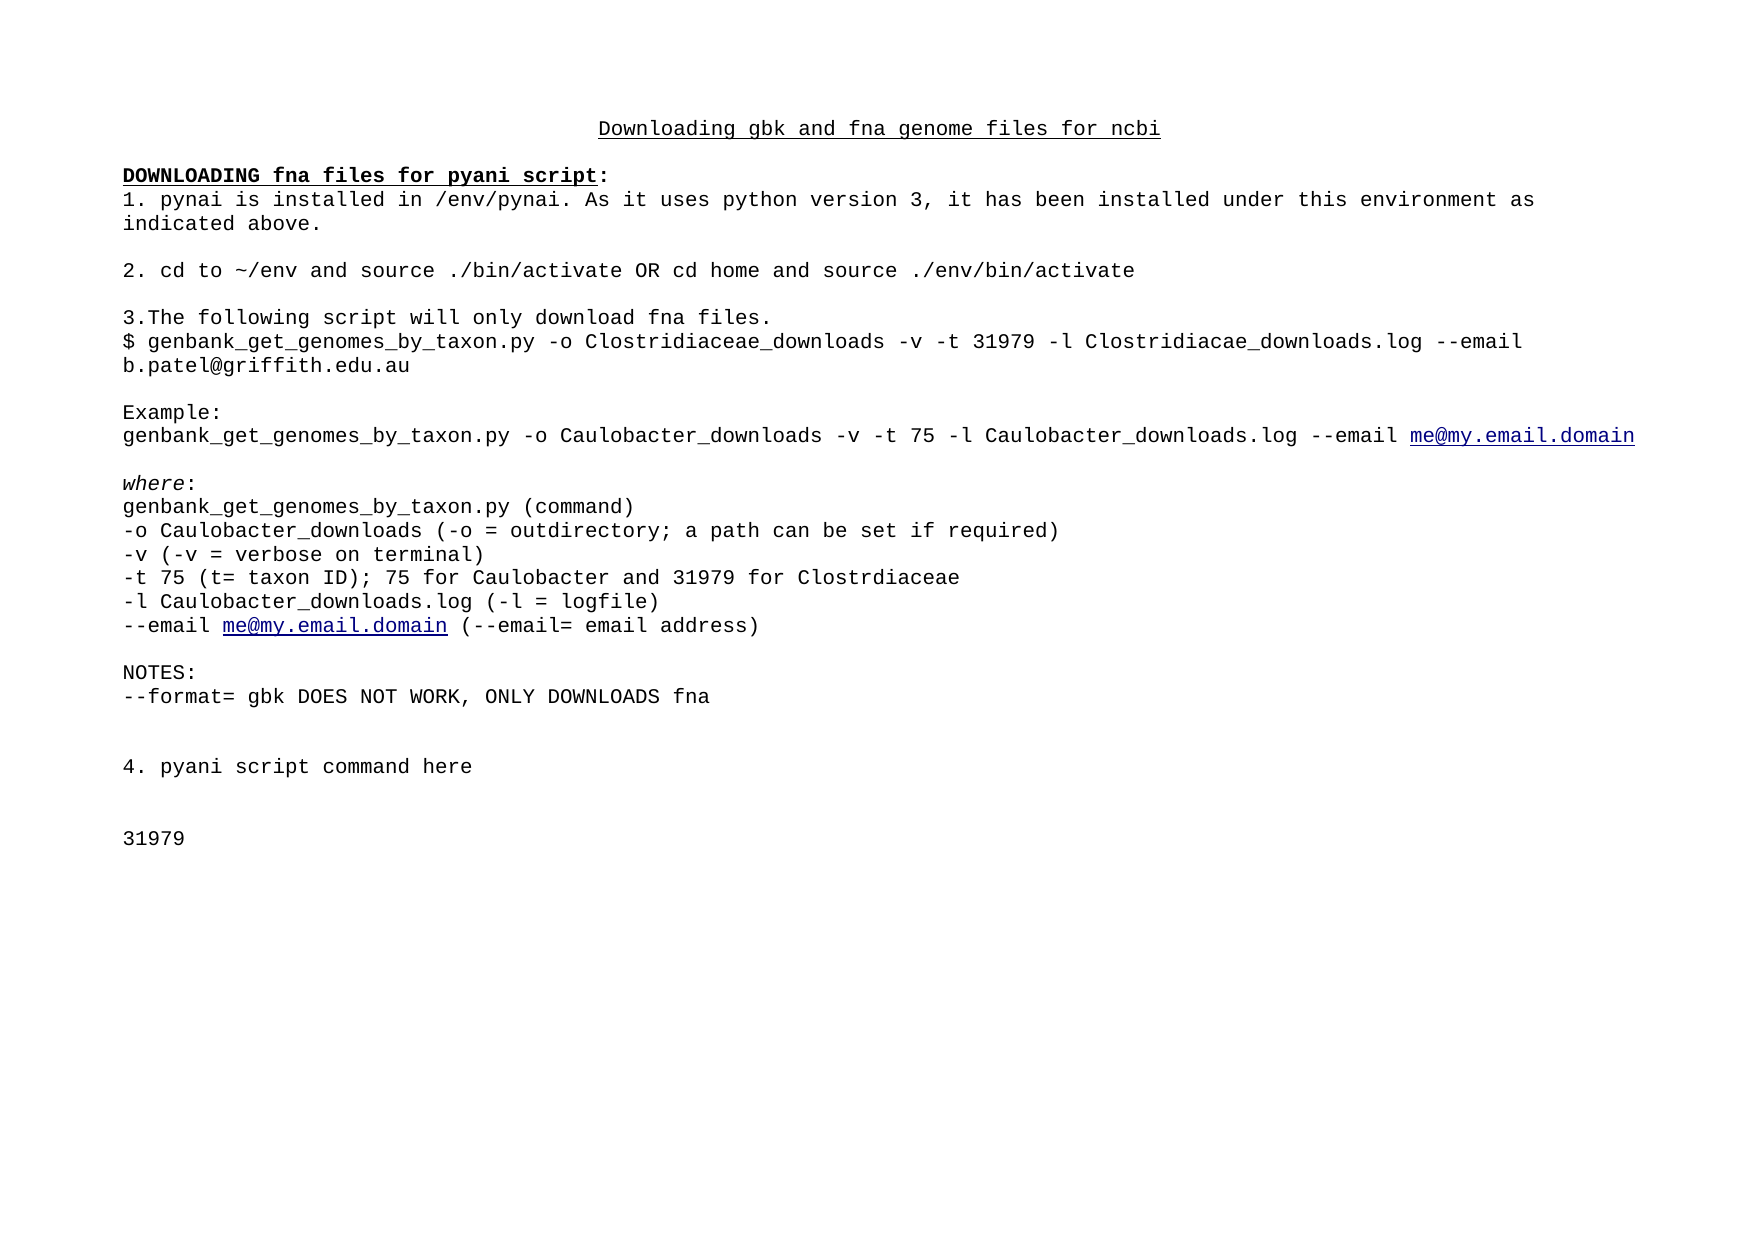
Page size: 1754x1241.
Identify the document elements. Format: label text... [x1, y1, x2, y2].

text 2. cd to ~/env and source ./bin/activate OR cd home and source ./env/bin/activate [122, 260, 1636, 284]
text -l Caulobacter_downloads.log (-l = logfile) [122, 591, 1636, 615]
text -o Caulobacter_downloads (-o = outdirectory; a path can be set if required) [122, 520, 1636, 544]
text Example: [122, 402, 1636, 426]
text 3.The following script will only download fna files. [122, 307, 1636, 331]
text -t 75 (t= taxon ID); 75 for Caulobacter and 31979 for Clostrdiaceae [122, 567, 1636, 591]
text NOTES: [122, 662, 1636, 686]
text where: [122, 473, 1636, 496]
text 4. pyani script command here [122, 757, 1636, 780]
text -v (-v = verbose on terminal) [122, 544, 1636, 567]
text genbank_get_genomes_by_taxon.py (command) [122, 496, 1636, 520]
text 1. pynai is installed in /env/pynai. As it uses python version 3, it has been installed under this environment as indicated above. [122, 189, 1636, 236]
text --email me@my.email.domain (--email= email address) [122, 615, 1636, 638]
text $ genbank_get_genomes_by_taxon.py -o Clostridiaceae_downloads -v -t 31979 -l Clostridiacae_downloads.log --email b.patel@griffith.edu.au [122, 331, 1636, 378]
text 31979 [122, 827, 1636, 851]
text DOWNLOADING fna files for pyani script: [122, 165, 1636, 189]
text genbank_get_genomes_by_taxon.py -o Caulobacter_downloads -v -t 75 -l Caulobacter_downloads.log --email me@my.email.domain [122, 426, 1636, 449]
text --format= gbk DOES NOT WORK, ONLY DOWNLOADS fna [122, 686, 1636, 709]
text Downloading gbk and fna genome files for ncbi [122, 118, 1636, 142]
